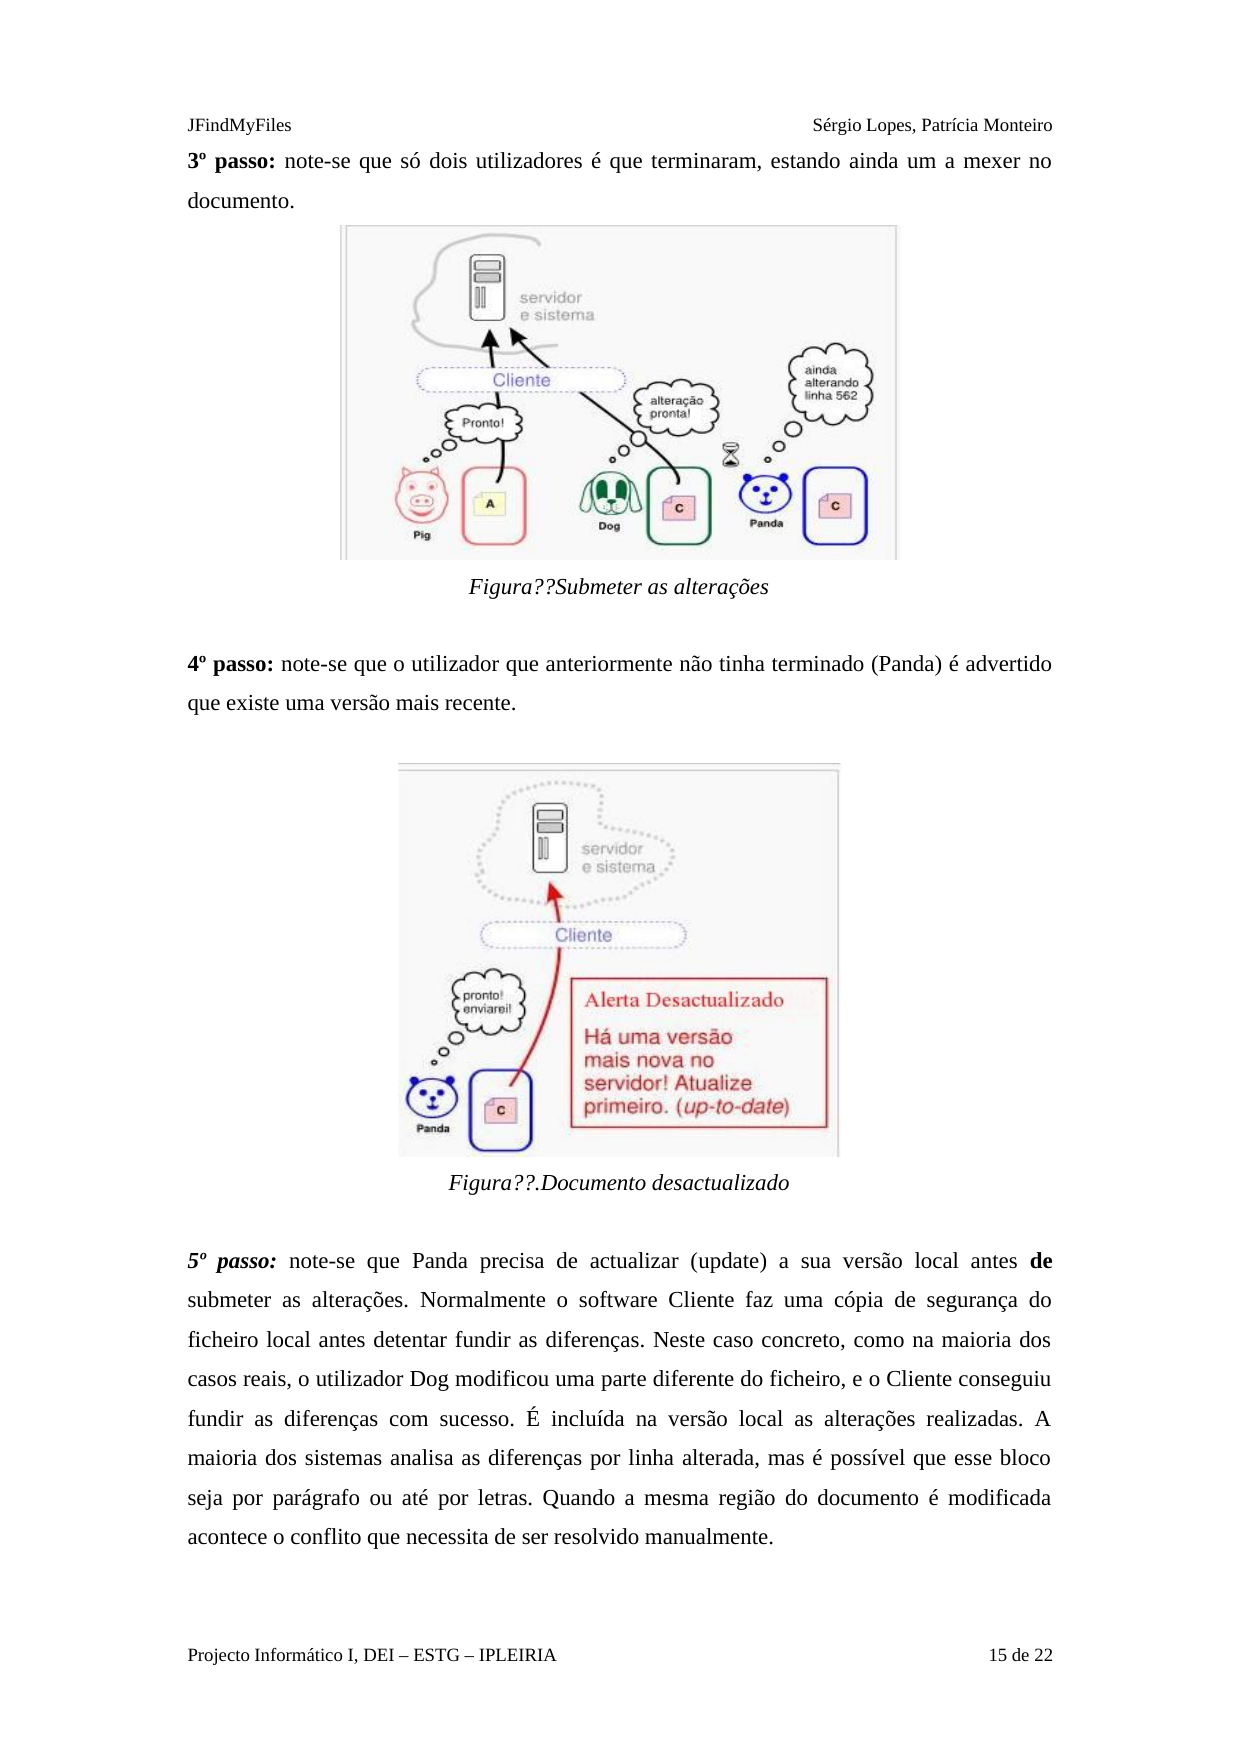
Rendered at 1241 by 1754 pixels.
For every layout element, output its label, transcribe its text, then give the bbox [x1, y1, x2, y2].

text Figura??.Documento desactualizado [187, 754, 1053, 1196]
picture [398, 763, 842, 1157]
text 3º passo: note-se que só dois utilizadores é que terminaram, estando ainda um a mexer no documento. [187, 147, 1053, 213]
picture [339, 225, 901, 560]
text Figura??Submeter as alterações [187, 251, 1053, 599]
text 5º passo: note-se que Panda precisa de actualizar (update) a sua versão local antes de submeter as alterações. Normalmente o software Cliente faz uma cópia de segurança do ficheiro local antes detentar fundir as diferenças. Neste caso concreto, como na maioria dos casos reais, o utilizador Dog modificou uma parte diferente do ficheiro, e o Cliente conseguiu fundir as diferenças com sucesso. É incluída na versão local as alterações realizadas. A maioria dos sistemas analisa as diferenças por linha alterada, mas é possível que esse bloco seja por parágrafo ou até por letras. Quando a mesma região do documento é modificada acontece o conflito que necessita de ser resolvido manualmente. [187, 1247, 1053, 1549]
text 4º passo: note-se que o utilizador que anteriormente não tinha terminado (Panda) é advertido que existe uma versão mais recente. [187, 650, 1053, 716]
